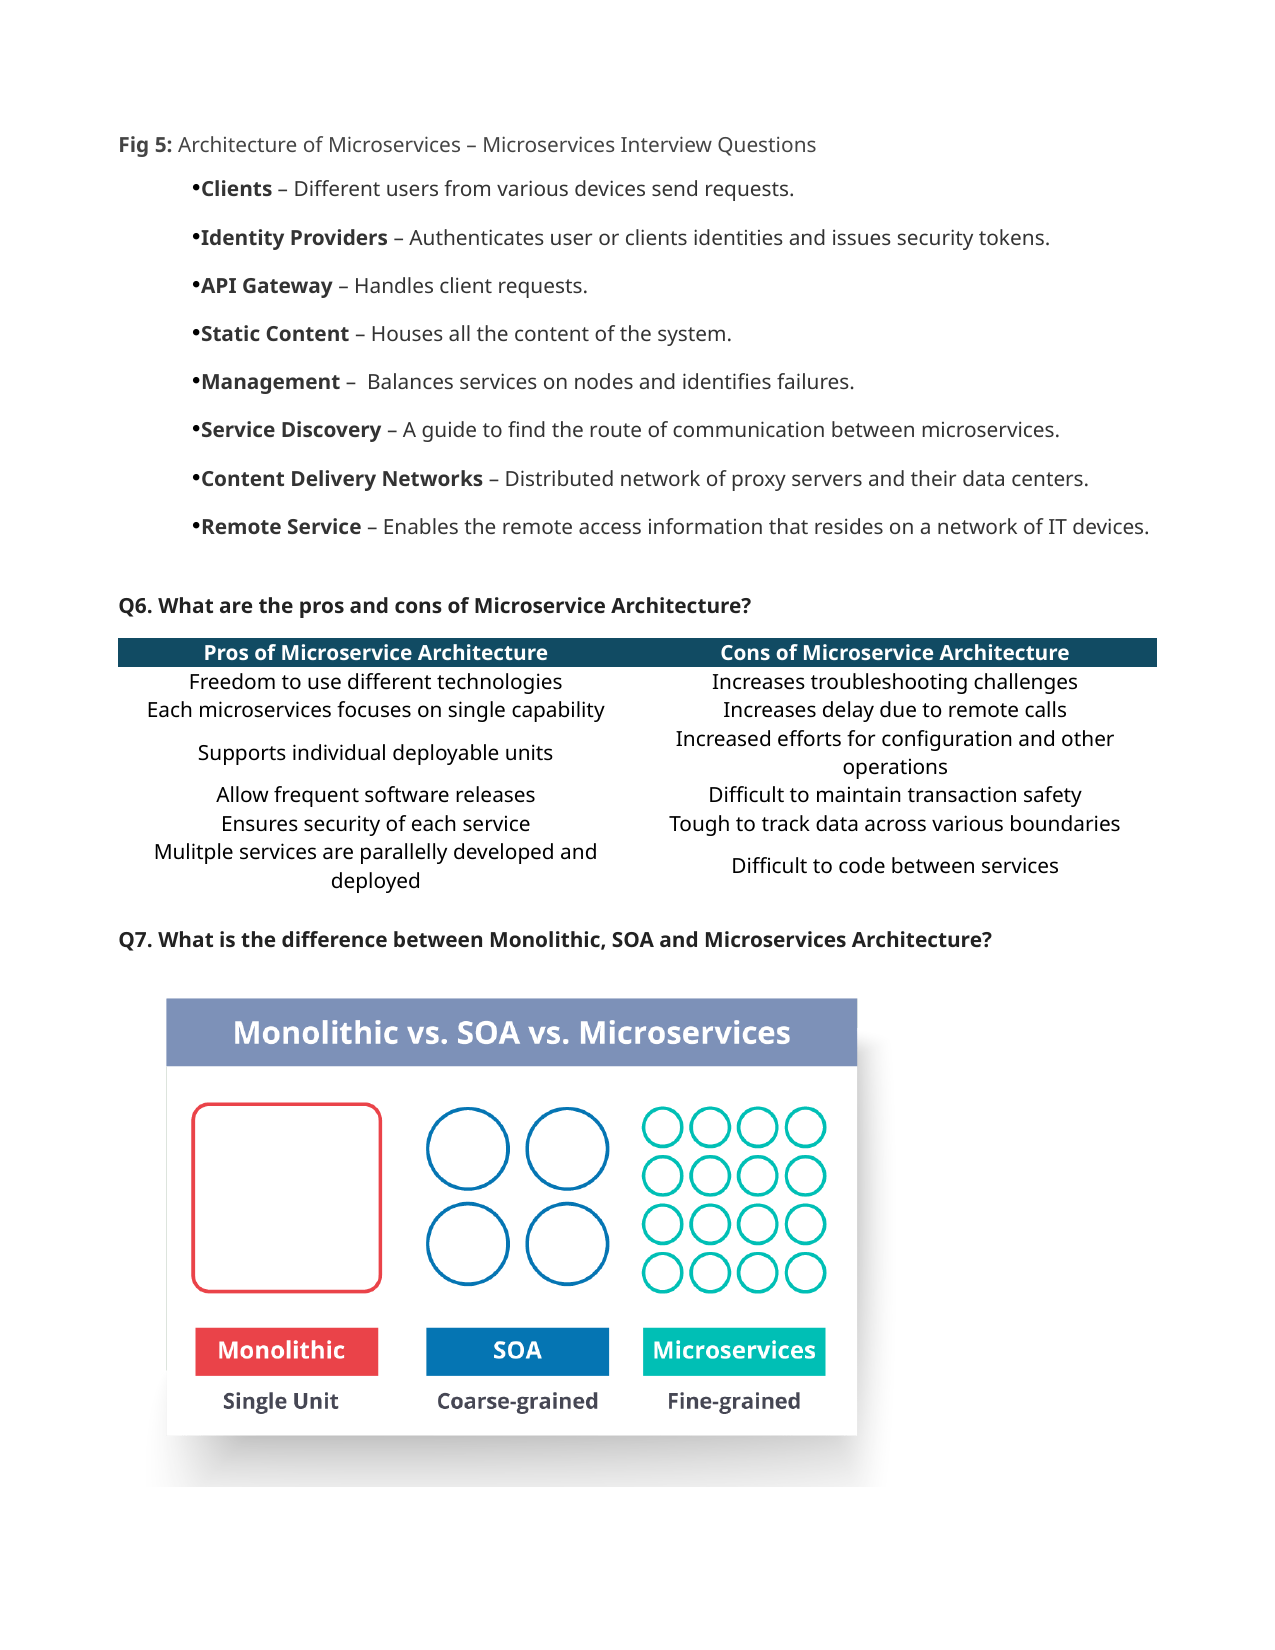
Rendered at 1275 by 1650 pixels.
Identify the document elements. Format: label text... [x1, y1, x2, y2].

subtitle Q7. What is the difference between Monolithic, SOA and Microservices Architecture? [118, 926, 1157, 954]
list Service Discovery – A guide to find the route of communication between microservices. [118, 416, 1157, 444]
list Static Content – Houses all the content of the system. [118, 319, 1157, 347]
table_cell Ensures security of each service [118, 809, 633, 837]
table_cell Increases delay due to remote calls [633, 695, 1157, 724]
list Clients – Different users from various devices send requests. [118, 174, 1157, 203]
table_header Cons of Microservice Architecture [633, 638, 1157, 667]
list Content Delivery Networks – Distributed network of proxy servers and their data centers. [118, 464, 1157, 492]
table_cell Increases troubleshooting challenges [633, 667, 1157, 695]
list API Gateway – Handles client requests. [118, 271, 1157, 299]
table_cell Tough to track data across various boundaries [633, 809, 1157, 837]
subtitle Q6. What are the pros and cons of Microservice Architecture? [118, 591, 1157, 620]
table_cell Allow frequent software releases [118, 781, 633, 809]
table_cell Mulitple services are parallelly developed and deployed [118, 838, 633, 894]
table_cell Supports individual deployable units [118, 724, 633, 781]
list Management – Balances services on nodes and identifies failures. [118, 367, 1157, 396]
table_cell Freedom to use different technologies [118, 667, 633, 695]
table_cell Difficult to maintain transaction safety [633, 781, 1157, 809]
text Fig 5: Architecture of Microservices – Microservices Interview Questions [118, 118, 1157, 159]
table_cell Each microservices focuses on single capability [118, 695, 633, 724]
list Identity Providers – Authenticates user or clients identities and issues security tokens. [118, 223, 1157, 251]
picture [118, 972, 920, 1487]
list Remote Service – Enables the remote access information that resides on a network of IT devices. [118, 512, 1157, 540]
table_cell Increased efforts for configuration and other operations [633, 724, 1157, 781]
table_cell Difficult to code between services [633, 838, 1157, 894]
table_header Pros of Microservice Architecture [118, 638, 633, 667]
